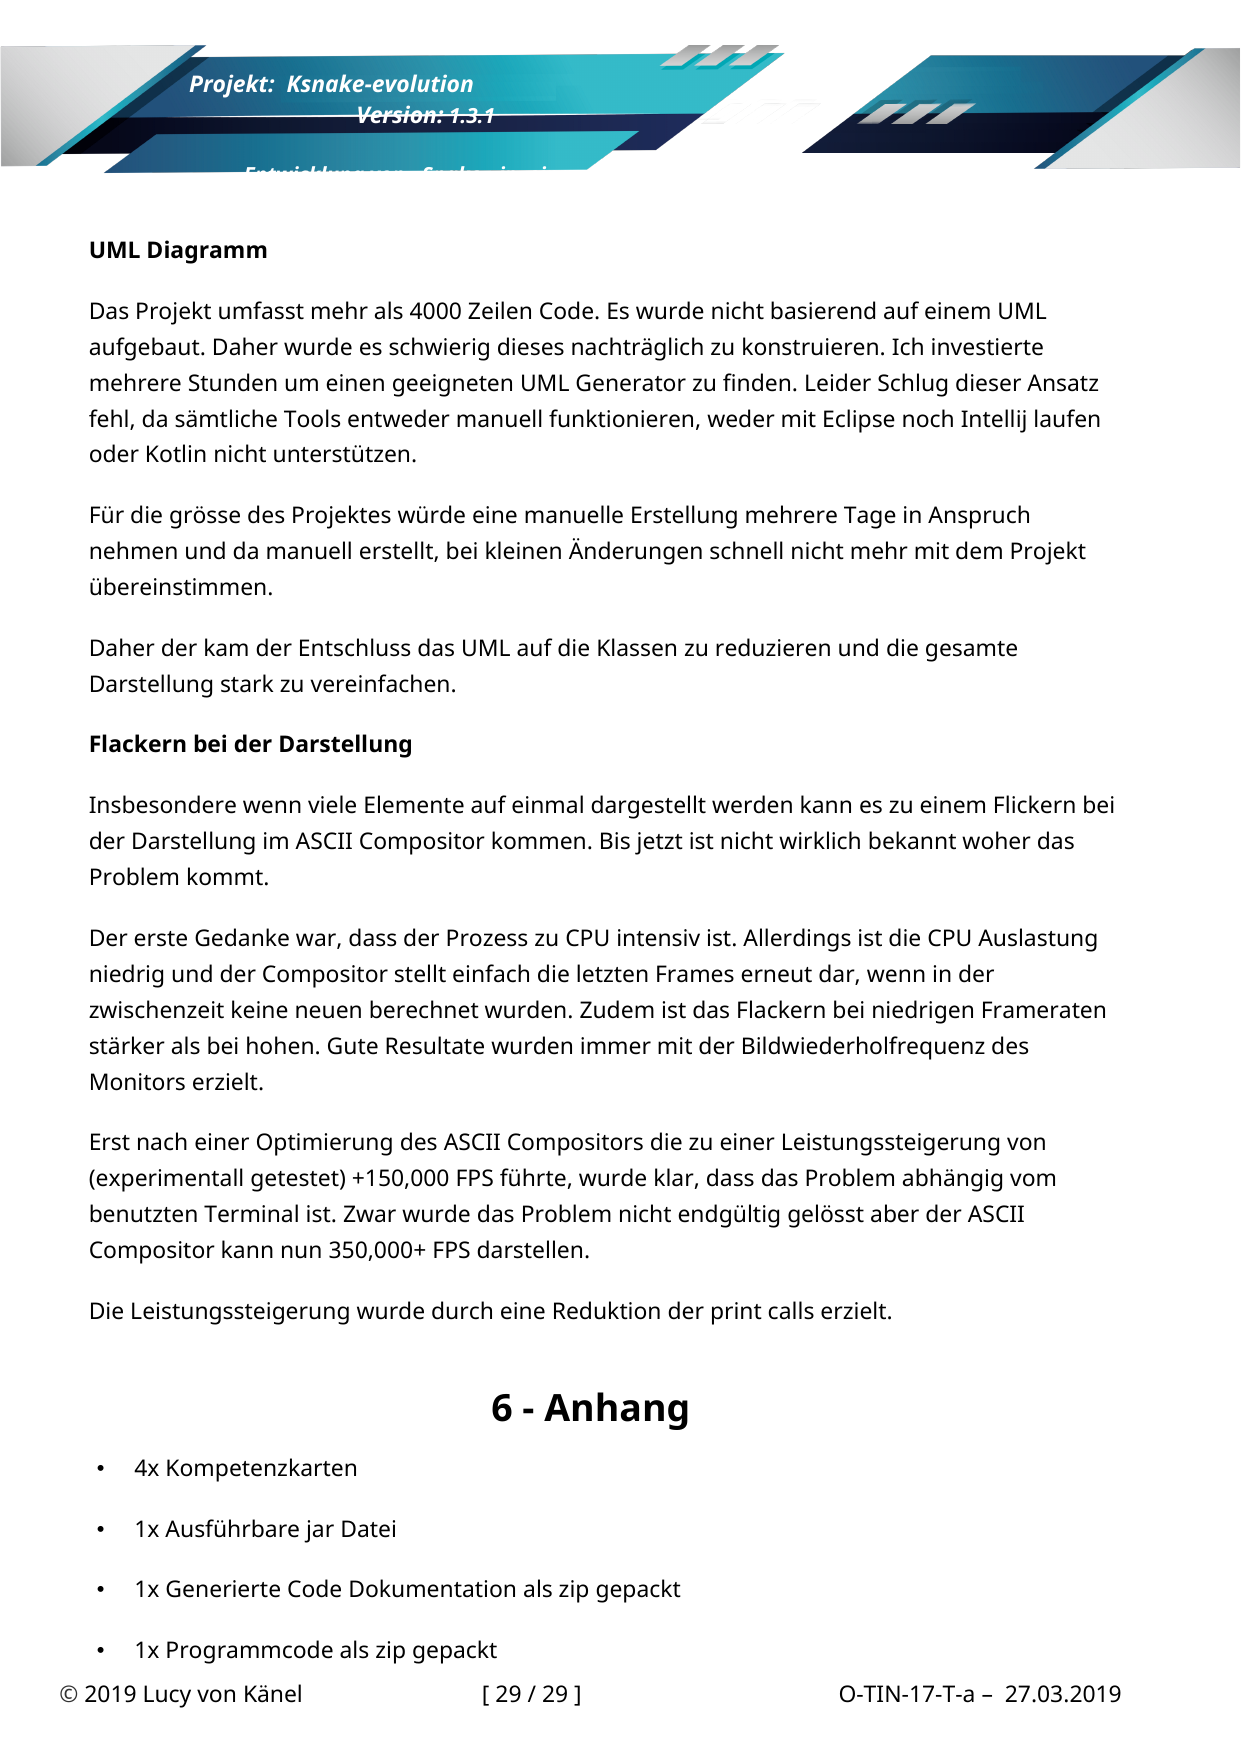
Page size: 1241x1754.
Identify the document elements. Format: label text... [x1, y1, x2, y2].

text Insbesondere wenn viele Elemente auf einmal dargestellt werden kann es zu einem Flickern bei der Darstellung im ASCII Compositor kommen. Bis jetzt ist nicht wirklich bekannt woher das Problem kommt. [88, 789, 1122, 892]
text Für die grösse des Projektes würde eine manuelle Erstellung mehrere Tage in Anspruch nehmen und da manuell erstellt, bei kleinen Änderungen schnell nicht mehr mit dem Projekt übereinstimmen. [88, 499, 1122, 602]
list 1x Generierte Code Dokumentation als zip gepackt [97, 1573, 1122, 1605]
list 1x Ausführbare jar Datei [97, 1513, 1122, 1544]
list 4x Kompetenzkarten [97, 1452, 1122, 1483]
list 1x Programmcode als zip gepackt [97, 1634, 1122, 1665]
text UML Diagramm [88, 234, 1122, 265]
text Die Leistungssteigerung wurde durch eine Reduktion der print calls erzielt. [88, 1295, 1122, 1326]
text Daher der kam der Entschluss das UML auf die Klassen zu reduzieren und die gesamte Darstellung stark zu vereinfachen. [88, 632, 1122, 699]
text Flackern bei der Darstellung [88, 728, 1122, 760]
text Das Projekt umfasst mehr als 4000 Zeilen Code. Es wurde nicht basierend auf einem UML aufgebaut. Daher wurde es schwierig dieses nachträglich zu konstruieren. Ich investierte mehrere Stunden um einen geeigneten UML Generator zu finden. Leider Schlug dieser Ansatz fehl, da sämtliche Tools entweder manuell funktionieren, weder mit Eclipse noch Intellij laufen oder Kotlin nicht unterstützen. [88, 295, 1122, 470]
picture [0, 38, 1241, 176]
text Erst nach einer Optimierung des ASCII Compositors die zu einer Leistungssteigerung von (experimentall getestet) +150,000 FPS führte, wurde klar, dass das Problem abhängig vom benutzten Terminal ist. Zwar wurde das Problem nicht endgültig gelösst aber der ASCII Compositor kann nun 350,000+ FPS darstellen. [88, 1126, 1122, 1265]
text Der erste Gedanke war, dass der Prozess zu CPU intensiv ist. Allerdings ist die CPU Auslastung niedrig und der Compositor stellt einfach die letzten Frames erneut dar, wenn in der zwischenzeit keine neuen berechnet wurden. Zudem ist das Flackern bei niedrigen Frameraten stärker als bei hohen. Gute Resultate wurden immer mit der Bildwiederholfrequenz des Monitors erzielt. [88, 922, 1122, 1097]
subtitle Anhang [59, 1381, 1122, 1432]
